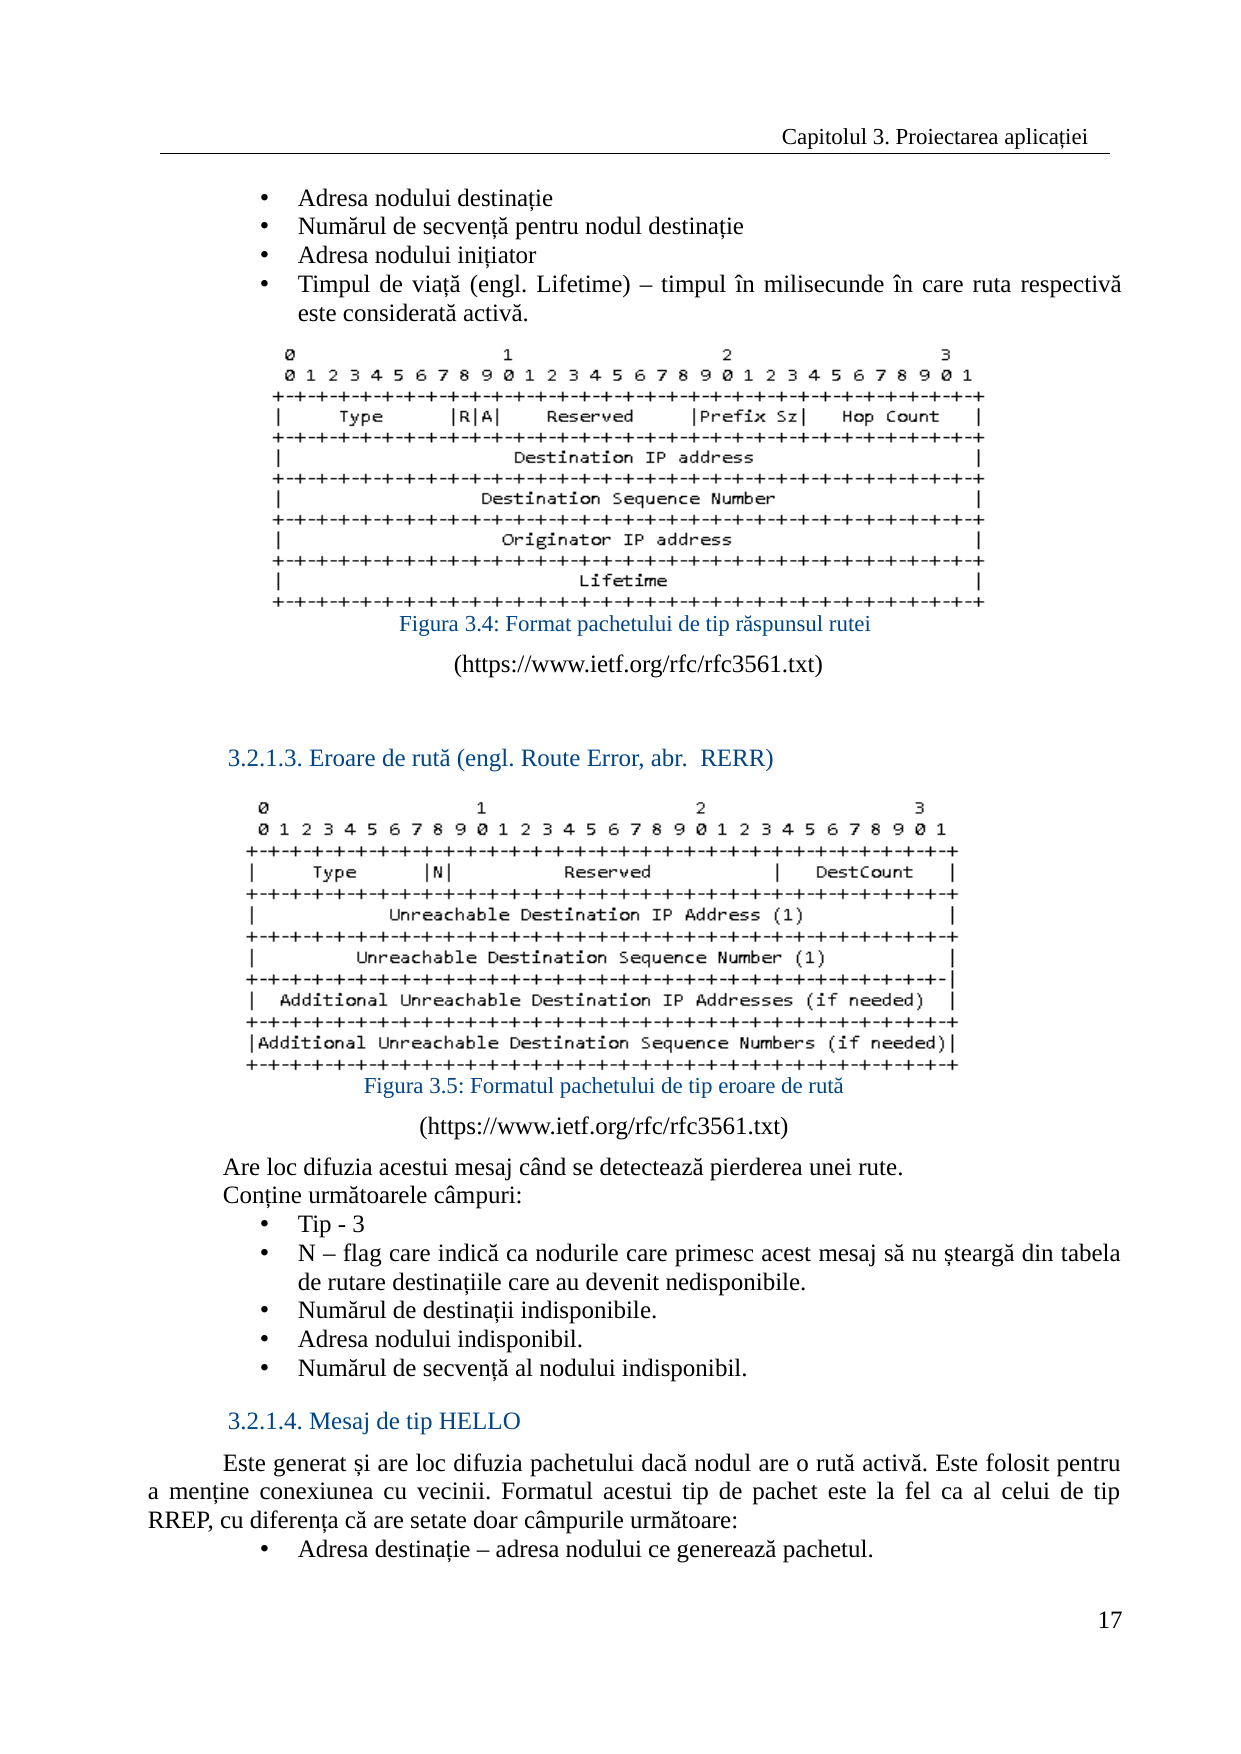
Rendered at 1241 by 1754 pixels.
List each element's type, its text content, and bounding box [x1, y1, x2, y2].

subtitle Mesaj de tip HELLO [221, 1406, 1122, 1435]
text Are loc difuzia acestui mesaj când se detectează pierderea unei rute. [148, 784, 1122, 1180]
list Numărul de destinații indisponibile. [260, 1295, 1122, 1324]
subtitle Eroare de rută (engl. Route Error, abr. RERR) [221, 743, 1122, 772]
list Tip - 3 [260, 1209, 1122, 1238]
list Numărul de secvență pentru nodul destinație [260, 211, 1122, 240]
text Conține următoarele câmpuri: [148, 1180, 1122, 1209]
text Figura 3.4: Format pachetului de tip răspunsul rutei [270, 611, 1000, 637]
picture [270, 345, 1000, 611]
list Adresa nodului destinație [260, 183, 1122, 211]
text Este generat și are loc difuzia pachetului dacă nodul are o rută activă. Este folosit pentru a menține conexiunea cu vecinii. Formatul acestui tip de pachet este la fel ca al celui de tip RREP, cu diferența că are setate doar câmpurile următoare: [148, 1448, 1122, 1534]
list Adresa nodului indisponibil. [260, 1324, 1122, 1353]
list N – flag care indică ca nodurile care primesc acest mesaj să nu șteargă din tabela de rutare destinațiile care au devenit nedisponibile. [260, 1238, 1122, 1295]
text Figura 3.5: Formatul pachetului de tip eroare de rută [242, 1073, 966, 1099]
list Adresa nodului inițiator [260, 240, 1122, 269]
text (https://www.ietf.org/rfc/rfc3561.txt) [270, 649, 1000, 678]
list Adresa destinație – adresa nodului ce generează pachetul. [260, 1534, 1122, 1563]
list Numărul de secvență al nodului indisponibil. [260, 1353, 1122, 1382]
list Timpul de viață (engl. Lifetime) – timpul în milisecunde în care ruta respectivă este considerată activă. [260, 269, 1122, 326]
text (https://www.ietf.org/rfc/rfc3561.txt) [242, 1111, 966, 1140]
picture [242, 801, 966, 1073]
